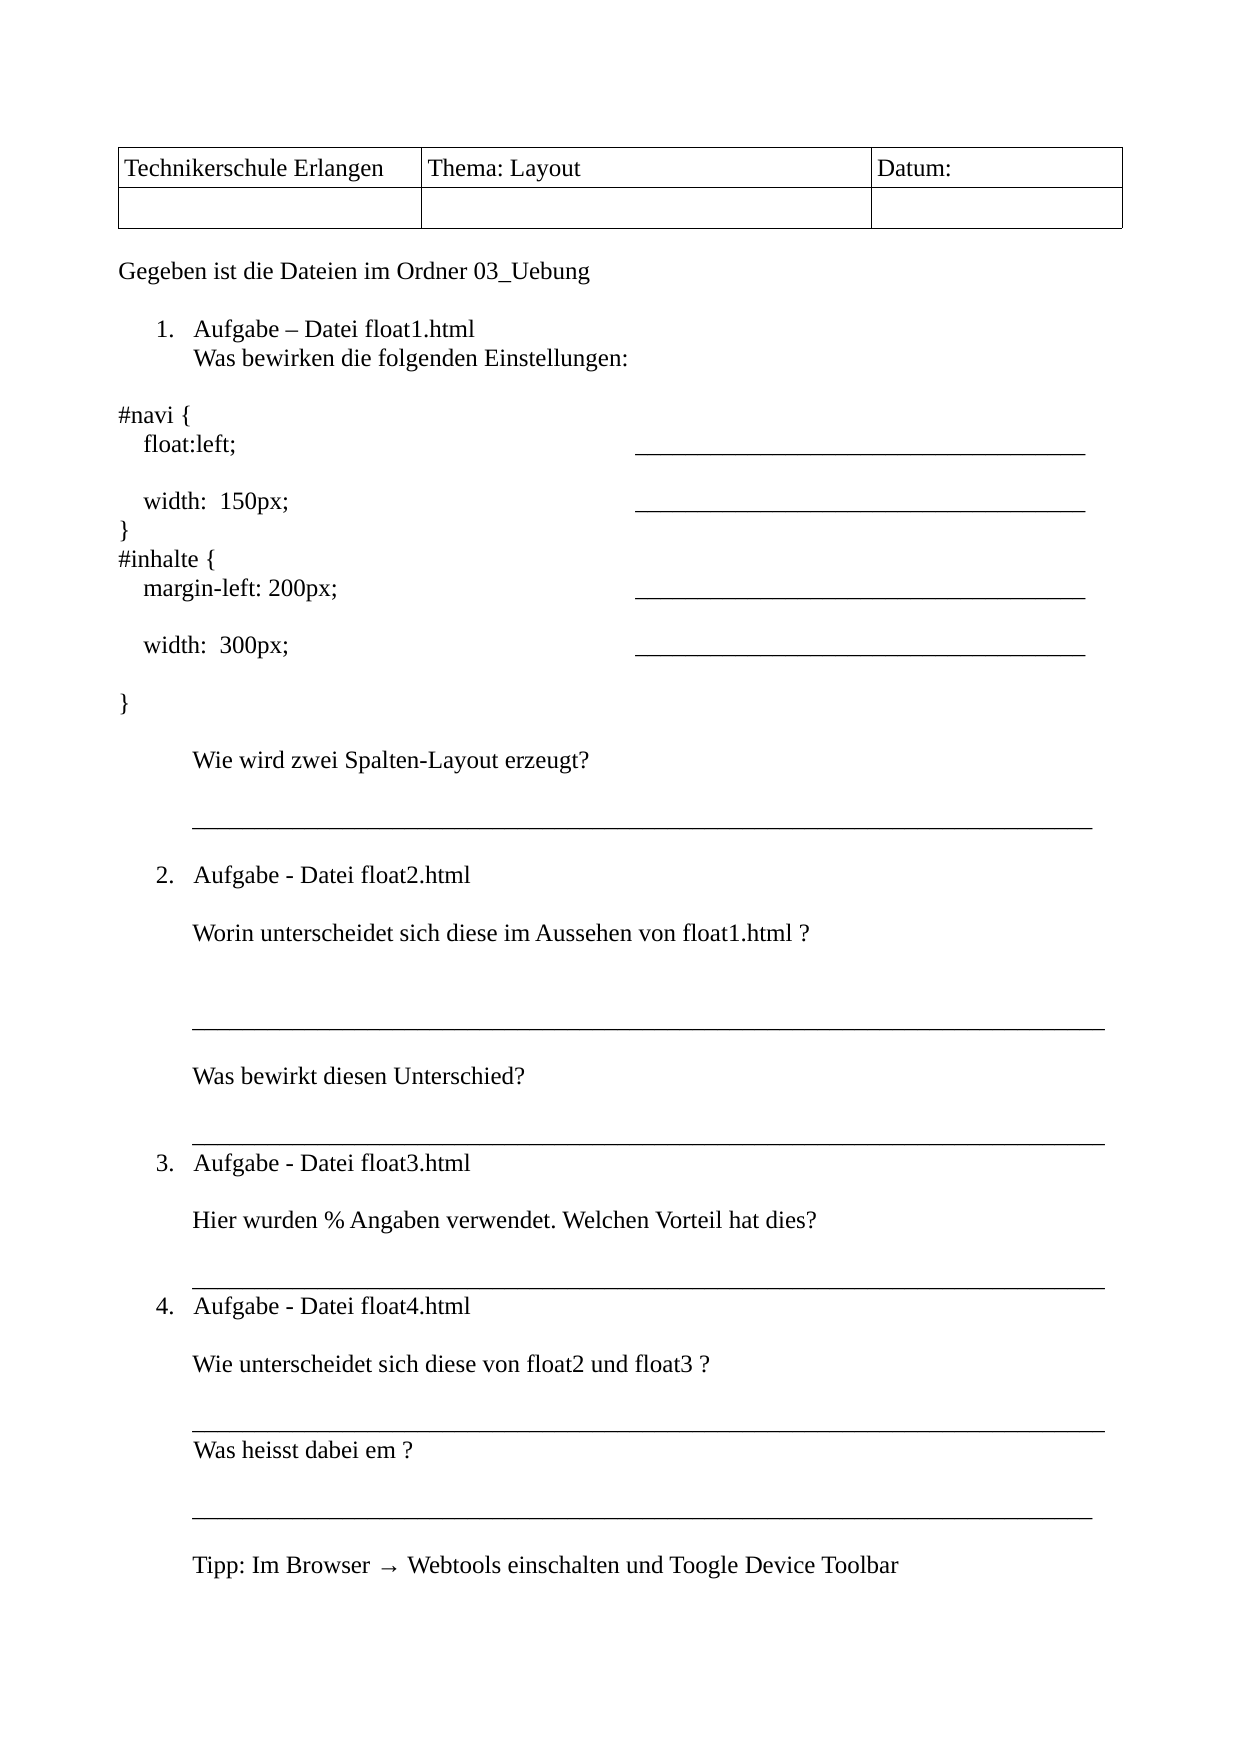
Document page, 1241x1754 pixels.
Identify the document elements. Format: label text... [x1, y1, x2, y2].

table_header Thema: Layout [422, 148, 871, 187]
table_cell [872, 188, 1122, 227]
text Gegeben ist die Dateien im Ordner 03_Uebung [118, 256, 1122, 285]
text _________________________________________________________________________ [118, 1004, 1122, 1033]
list Aufgabe – Datei float1.html [156, 314, 1122, 343]
text margin-left: 200px; ____________________________________ [118, 573, 1122, 601]
table_header Technikerschule Erlangen [119, 148, 421, 187]
list Aufgabe - Datei float4.html [156, 1291, 1122, 1320]
text Was bewirkt diesen Unterschied? [118, 1061, 1122, 1090]
text _________________________________________________________________________ [118, 1119, 1122, 1148]
text ________________________________________________________________________ [118, 1493, 1122, 1521]
list Aufgabe - Datei float2.html [156, 860, 1122, 889]
list Was heisst dabei em ? [156, 1435, 1122, 1464]
text _________________________________________________________________________ [118, 1406, 1122, 1435]
text _________________________________________________________________________ [118, 1263, 1122, 1291]
table_header Datum: [872, 148, 1122, 187]
text ________________________________________________________________________ [118, 803, 1122, 831]
text #inhalte { [118, 544, 1122, 573]
table_cell [422, 188, 871, 227]
list Was bewirken die folgenden Einstellungen: [156, 343, 1122, 371]
text width: 150px; ____________________________________ [118, 486, 1122, 515]
text } [118, 515, 1122, 544]
text Wie unterscheidet sich diese von float2 und float3 ? [118, 1349, 1122, 1378]
text width: 300px; ____________________________________ [118, 630, 1122, 659]
text #navi { [118, 400, 1122, 429]
table_cell [119, 188, 421, 227]
text Wie wird zwei Spalten-Layout erzeugt? [118, 745, 1122, 774]
text Hier wurden % Angaben verwendet. Welchen Vorteil hat dies? [118, 1205, 1122, 1234]
text } [118, 688, 1122, 716]
text Tipp: Im Browser → Webtools einschalten und Toogle Device Toolbar [118, 1550, 1122, 1579]
list Aufgabe - Datei float3.html [156, 1148, 1122, 1176]
text Worin unterscheidet sich diese im Aussehen von float1.html ? [118, 918, 1122, 946]
text float:left; ____________________________________ [118, 429, 1122, 458]
